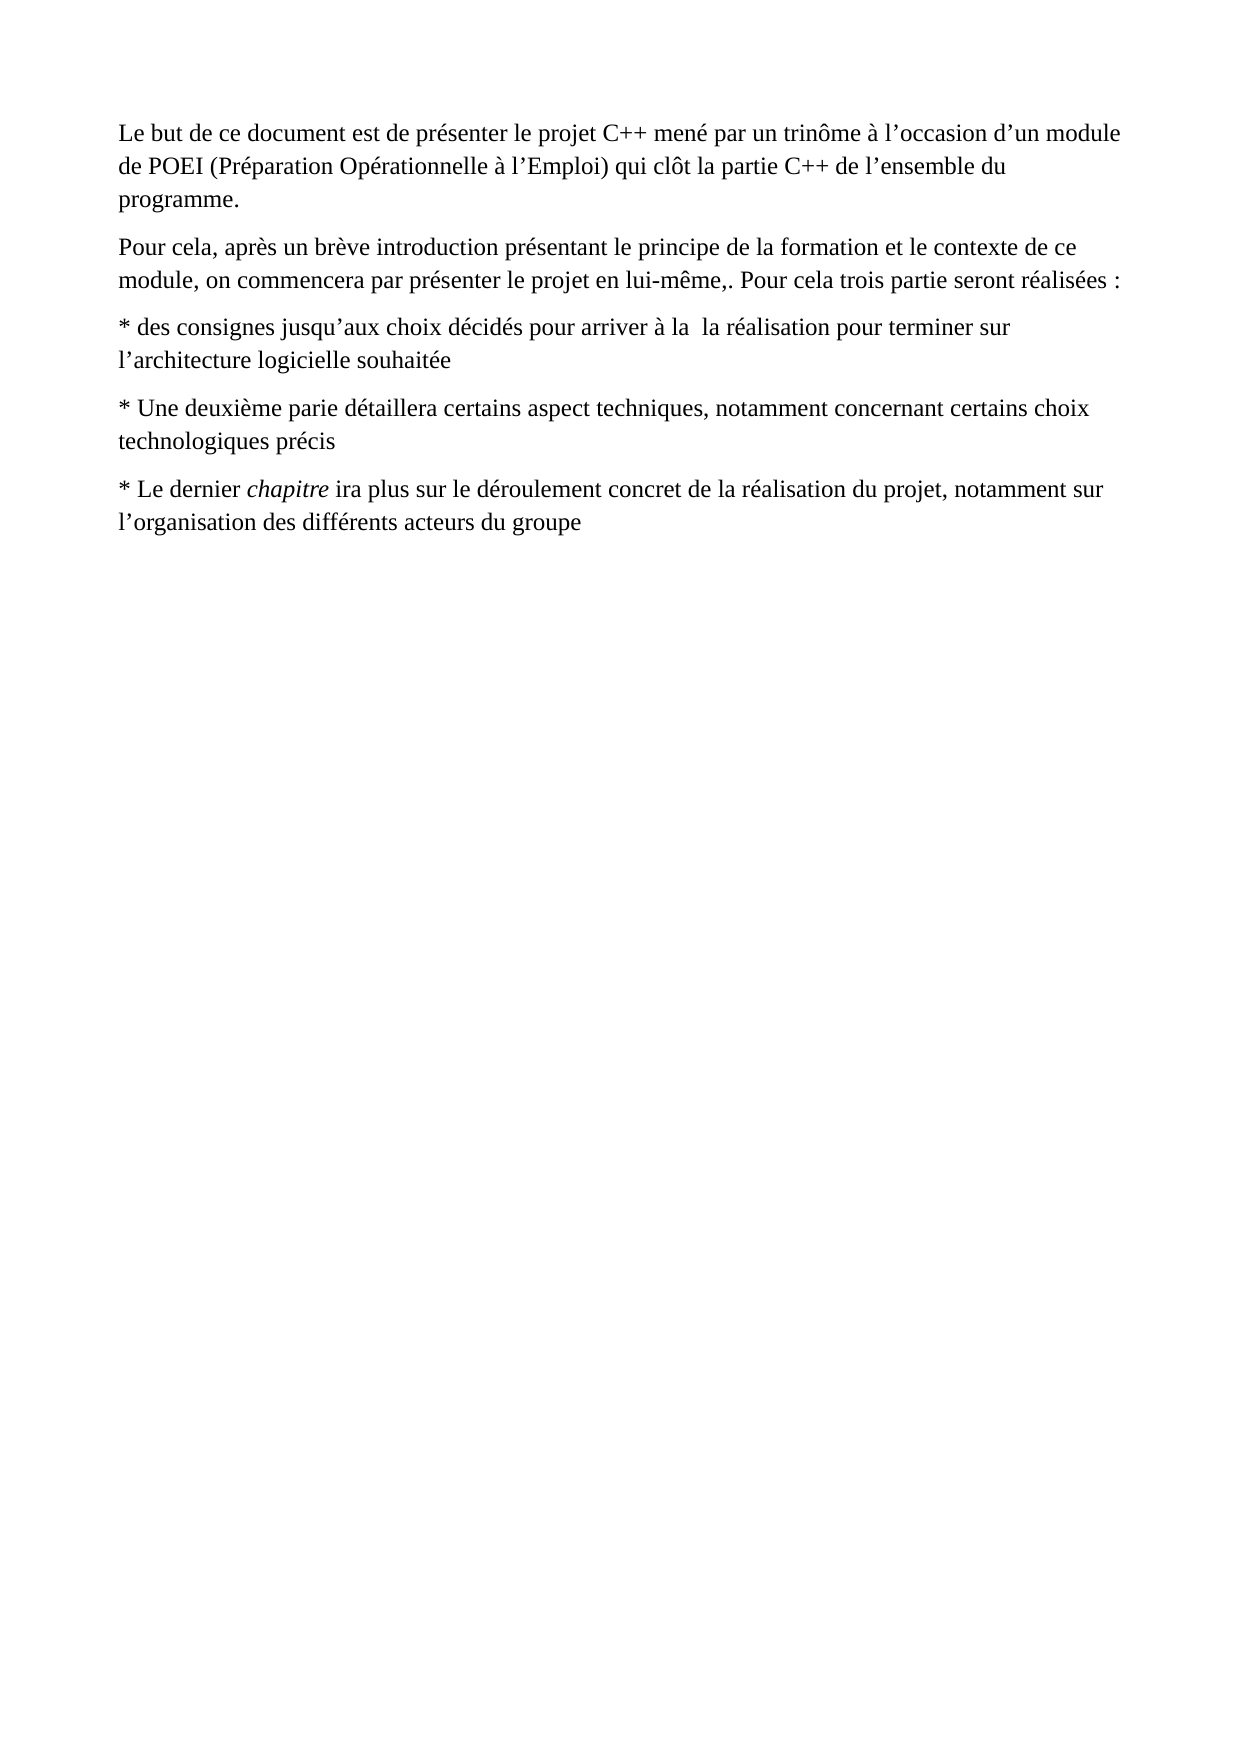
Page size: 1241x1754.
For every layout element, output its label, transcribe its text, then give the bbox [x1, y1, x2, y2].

text * Le dernier chapitre ira plus sur le déroulement concret de la réalisation du projet, notamment sur l’organisation des différents acteurs du groupe [118, 474, 1122, 535]
text * Une deuxième parie détaillera certains aspect techniques, notamment concernant certains choix technologiques précis [118, 393, 1122, 455]
text Pour cela, après un brève introduction présentant le principe de la formation et le contexte de ce module, on commencera par présenter le projet en lui-même,. Pour cela trois partie seront réalisées : [118, 232, 1122, 293]
text Le but de ce document est de présenter le projet C++ mené par un trinôme à l’occasion d’un module de POEI (Préparation Opérationnelle à l’Emploi) qui clôt la partie C++ de l’ensemble du programme. [118, 118, 1122, 213]
text * des consignes jusqu’aux choix décidés pour arriver à la la réalisation pour terminer sur l’architecture logicielle souhaitée [118, 312, 1122, 374]
